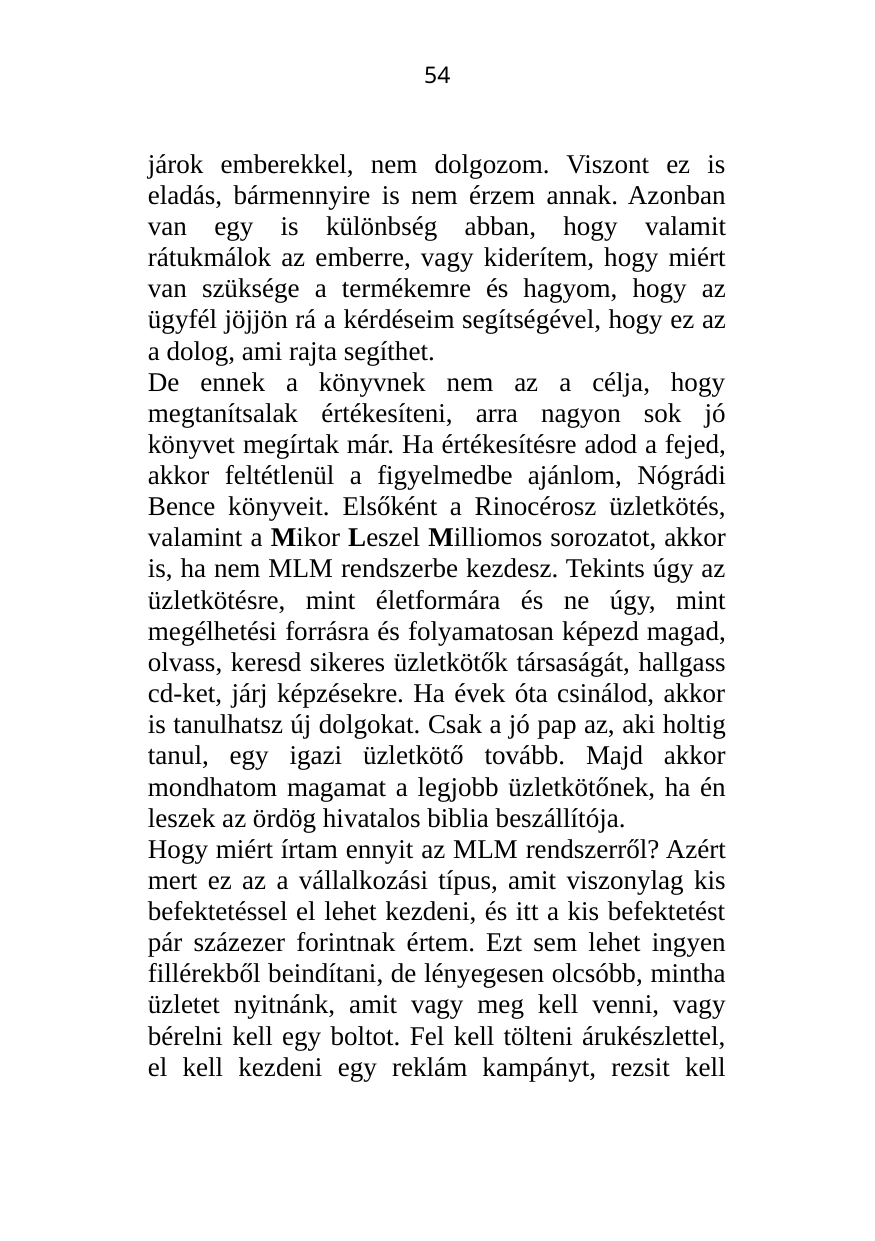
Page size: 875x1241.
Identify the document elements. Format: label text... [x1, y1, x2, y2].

text járok emberekkel, nem dolgozom. Viszont ez is eladás, bármennyire is nem érzem annak. Azonban van egy is különbség abban, hogy valamit rátukmálok az emberre, vagy kiderítem, hogy miért van szüksége a termékemre és hagyom, hogy az ügyfél jöjjön rá a kérdéseim segítségével, hogy ez az a dolog, ami rajta segíthet. [148, 148, 726, 366]
text Hogy miért írtam ennyit az MLM rendszerről? Azért mert ez az a vállalkozási típus, amit viszonylag kis befektetéssel el lehet kezdeni, és itt a kis befektetést pár százezer forintnak értem. Ezt sem lehet ingyen fillérekből beindítani, de lényegesen olcsóbb, mintha üzletet nyitnánk, amit vagy meg kell venni, vagy bérelni kell egy boltot. Fel kell tölteni árukészlettel, el kell kezdeni egy reklám kampányt, rezsit kell [148, 833, 726, 1082]
text De ennek a könyvnek nem az a célja, hogy megtanítsalak értékesíteni, arra nagyon sok jó könyvet megírtak már. Ha értékesítésre adod a fejed, akkor feltétlenül a figyelmedbe ajánlom, Nógrádi Bence könyveit. Elsőként a Rinocérosz üzletkötés, valamint a Mikor Leszel Milliomos sorozatot, akkor is, ha nem MLM rendszerbe kezdesz. Tekints úgy az üzletkötésre, mint életformára és ne úgy, mint megélhetési forrásra és folyamatosan képezd magad, olvass, keresd sikeres üzletkötők társaságát, hallgass cd-ket, járj képzésekre. Ha évek óta csinálod, akkor is tanulhatsz új dolgokat. Csak a jó pap az, aki holtig tanul, egy igazi üzletkötő tovább. Majd akkor mondhatom magamat a legjobb üzletkötőnek, ha én leszek az ördög hivatalos biblia beszállítója. [148, 366, 726, 833]
